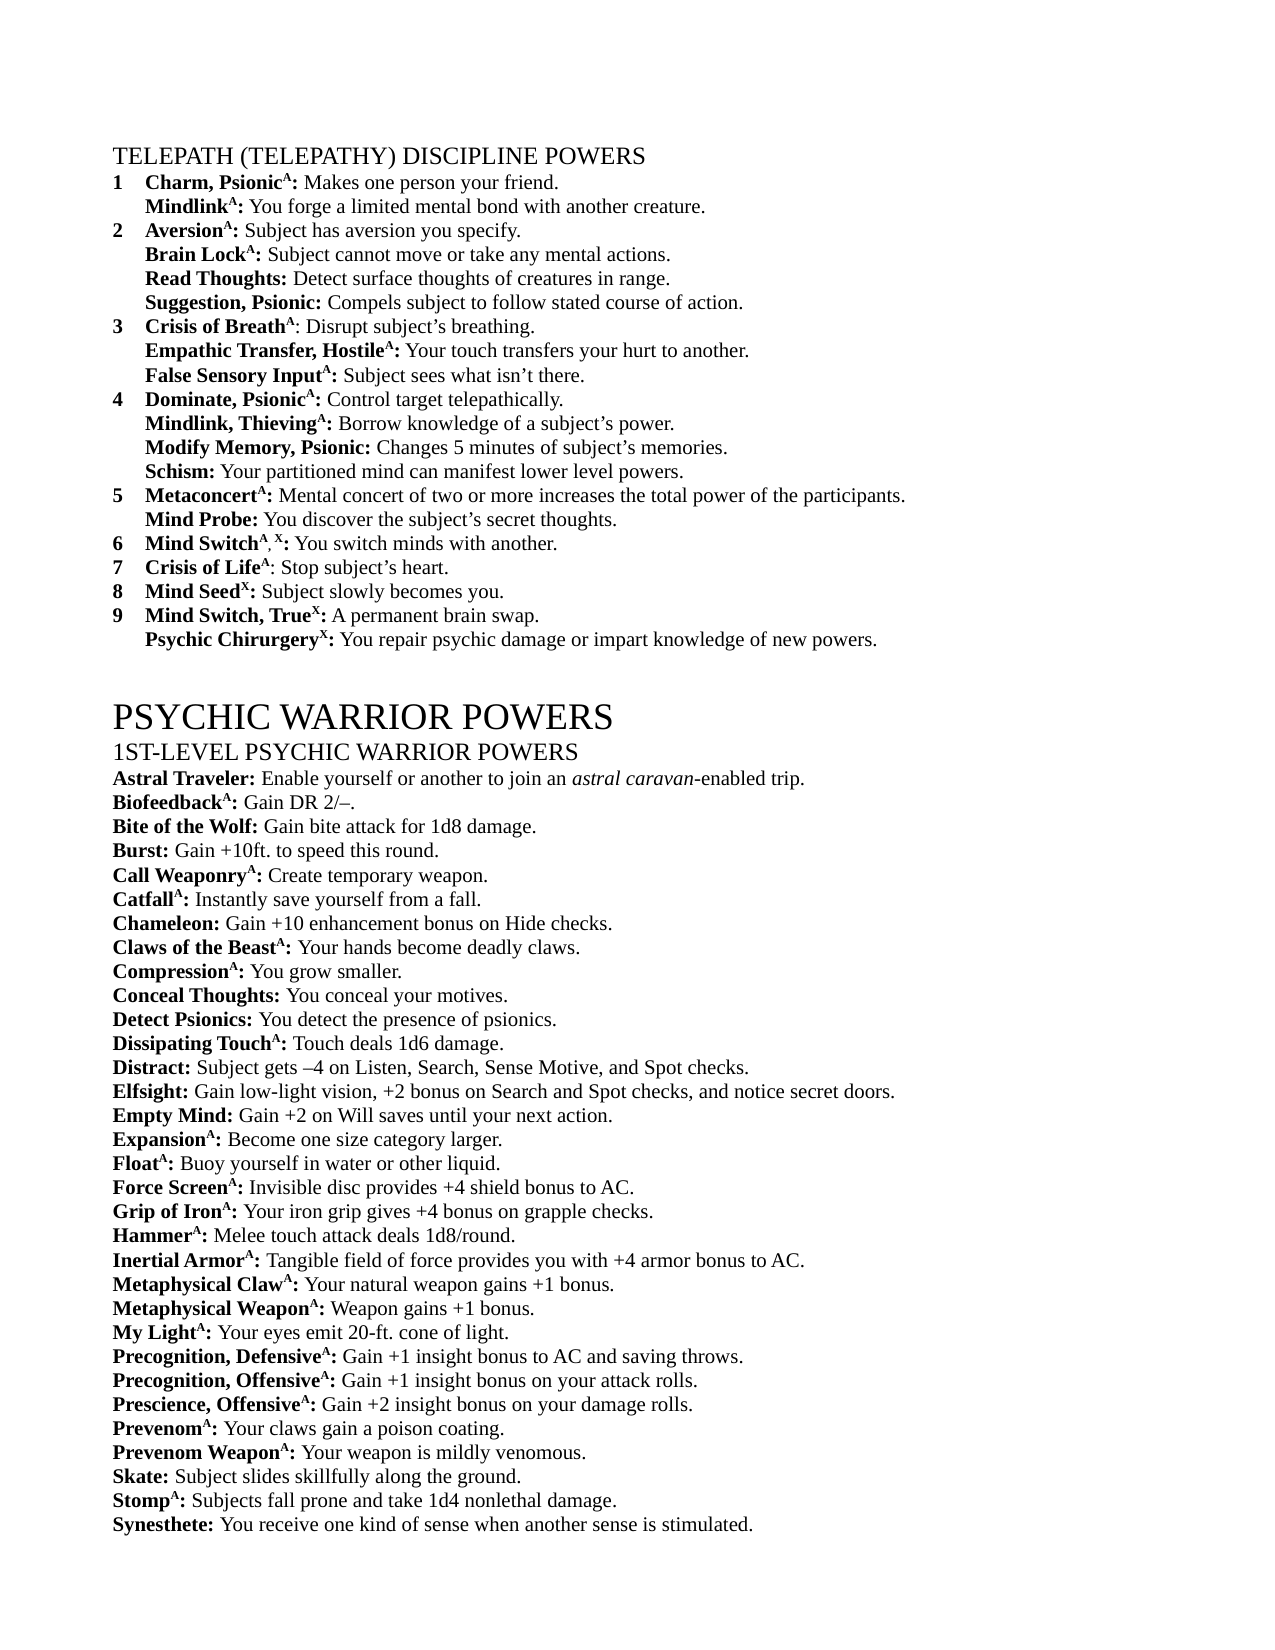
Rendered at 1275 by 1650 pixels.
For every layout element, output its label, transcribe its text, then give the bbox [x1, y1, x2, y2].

text StompA: Subjects fall prone and take 1d4 nonlethal damage. [112, 1488, 1162, 1512]
text Precognition, OffensiveA: Gain +1 insight bonus on your attack rolls. [112, 1368, 1162, 1392]
text Precognition, DefensiveA: Gain +1 insight bonus to AC and saving throws. [112, 1344, 1162, 1368]
text Burst: Gain +10ft. to speed this round. [112, 838, 1162, 862]
text CompressionA: You grow smaller. [112, 959, 1162, 983]
text My LightA: Your eyes emit 20-ft. cone of light. [112, 1320, 1162, 1344]
text FloatA: Buoy yourself in water or other liquid. [112, 1151, 1162, 1175]
text Empty Mind: Gain +2 on Will saves until your next action. [112, 1103, 1162, 1127]
text TELEPATH (TELEPATHY) DISCIPLINE POWERS [112, 141, 1162, 170]
text 6 Mind SwitchA, X: You switch minds with another. [112, 531, 1162, 555]
text ExpansionA: Become one size category larger. [112, 1127, 1162, 1151]
text Synesthete: You receive one kind of sense when another sense is stimulated. [112, 1512, 1162, 1536]
text Claws of the BeastA: Your hands become deadly claws. [112, 935, 1162, 959]
text Distract: Subject gets –4 on Listen, Search, Sense Motive, and Spot checks. [112, 1055, 1162, 1079]
text Mindlink, ThievingA: Borrow knowledge of a subject’s power. [145, 411, 1162, 435]
text 8 Mind SeedX: Subject slowly becomes you. [112, 579, 1162, 603]
text Suggestion, Psionic: Compels subject to follow stated course of action. [145, 290, 1162, 314]
text MindlinkA: You forge a limited mental bond with another creature. [145, 194, 1162, 218]
text Empathic Transfer, HostileA: Your touch transfers your hurt to another. [145, 338, 1162, 362]
text 7 Crisis of LifeA: Stop subject’s heart. [112, 555, 1162, 579]
text Elfsight: Gain low-light vision, +2 bonus on Search and Spot checks, and notice secret doors. [112, 1079, 1162, 1103]
text Metaphysical WeaponA: Weapon gains +1 bonus. [112, 1296, 1162, 1320]
text Chameleon: Gain +10 enhancement bonus on Hide checks. [112, 911, 1162, 935]
text Conceal Thoughts: You conceal your motives. [112, 983, 1162, 1007]
text Dissipating TouchA: Touch deals 1d6 damage. [112, 1031, 1162, 1055]
text 9 Mind Switch, TrueX: A permanent brain swap. [112, 603, 1162, 627]
text Grip of IronA: Your iron grip gives +4 bonus on grapple checks. [112, 1199, 1162, 1223]
text 4 Dominate, PsionicA: Control target telepathically. [112, 387, 1162, 411]
text CatfallA: Instantly save yourself from a fall. [112, 887, 1162, 911]
text 1 Charm, PsionicA: Makes one person your friend. [112, 170, 1162, 194]
text Prescience, OffensiveA: Gain +2 insight bonus on your damage rolls. [112, 1392, 1162, 1416]
text 5 MetaconcertA: Mental concert of two or more increases the total power of the participants. [112, 483, 1162, 507]
text Brain LockA: Subject cannot move or take any mental actions. [145, 242, 1162, 266]
subtitle 1ST-LEVEL PSYCHIC WARRIOR POWERS [112, 737, 1162, 766]
text 2 AversionA: Subject has aversion you specify. [112, 218, 1162, 242]
text HammerA: Melee touch attack deals 1d8/round. [112, 1223, 1162, 1247]
text Metaphysical ClawA: Your natural weapon gains +1 bonus. [112, 1272, 1162, 1296]
text PrevenomA: Your claws gain a poison coating. [112, 1416, 1162, 1440]
text Schism: Your partitioned mind can manifest lower level powers. [145, 459, 1162, 483]
text Inertial ArmorA: Tangible field of force provides you with +4 armor bonus to AC. [112, 1247, 1162, 1272]
text Prevenom WeaponA: Your weapon is mildly venomous. [112, 1440, 1162, 1464]
text Call WeaponryA: Create temporary weapon. [112, 862, 1162, 887]
text Modify Memory, Psionic: Changes 5 minutes of subject’s memories. [145, 435, 1162, 459]
text Skate: Subject slides skillfully along the ground. [112, 1464, 1162, 1488]
text PSYCHIC WARRIOR POWERS [112, 694, 1162, 737]
text False Sensory InputA: Subject sees what isn’t there. [145, 362, 1162, 387]
text Bite of the Wolf: Gain bite attack for 1d8 damage. [112, 814, 1162, 838]
text Astral Traveler: Enable yourself or another to join an astral caravan-enabled trip. [112, 766, 1162, 790]
text Psychic ChirurgeryX: You repair psychic damage or impart knowledge of new powers. [145, 627, 1162, 651]
text Detect Psionics: You detect the presence of psionics. [112, 1007, 1162, 1031]
text BiofeedbackA: Gain DR 2/–. [112, 790, 1162, 814]
text 3 Crisis of BreathA: Disrupt subject’s breathing. [112, 314, 1162, 338]
text Force ScreenA: Invisible disc provides +4 shield bonus to AC. [112, 1175, 1162, 1199]
text Read Thoughts: Detect surface thoughts of creatures in range. [145, 266, 1162, 290]
text Mind Probe: You discover the subject’s secret thoughts. [145, 507, 1162, 531]
